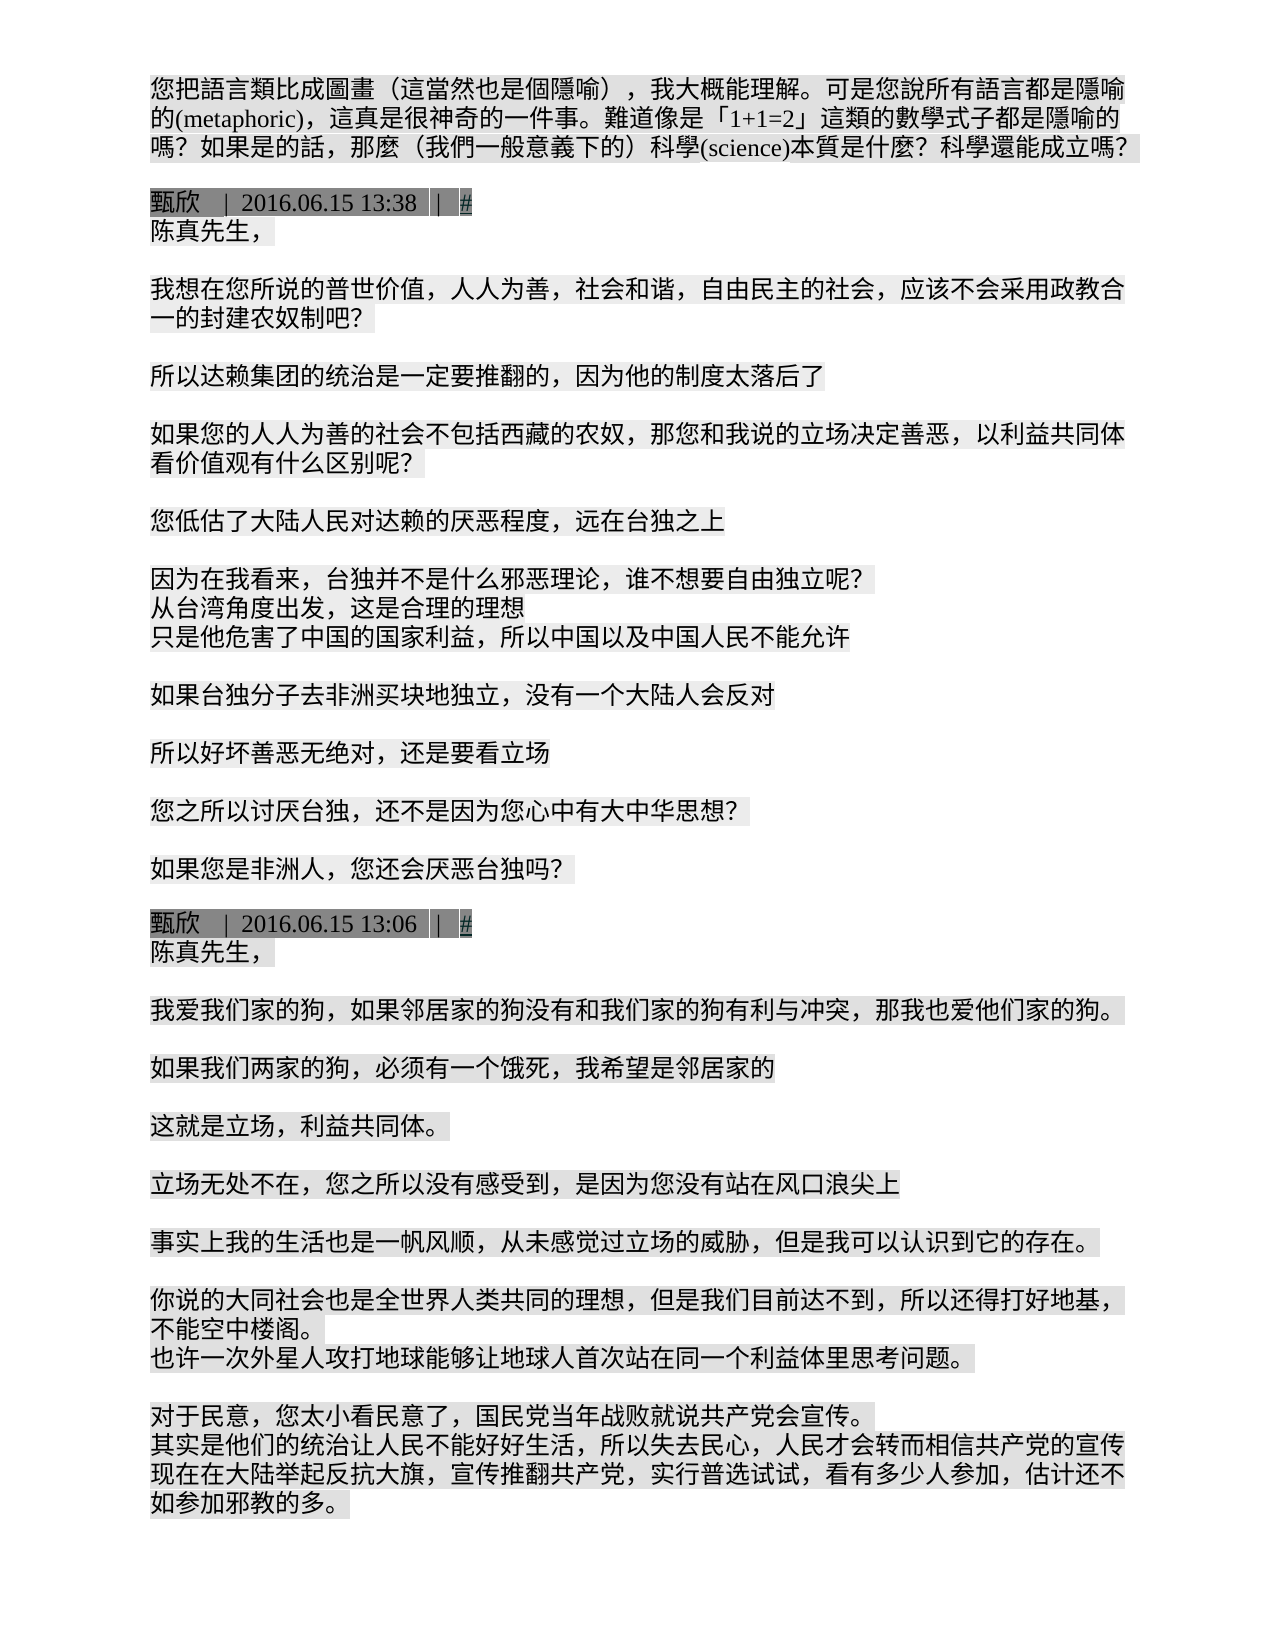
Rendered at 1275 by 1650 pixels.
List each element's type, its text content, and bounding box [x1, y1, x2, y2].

text 陈真先生， 我爱我们家的狗，如果邻居家的狗没有和我们家的狗有利与冲突，那我也爱他们家的狗。 如果我们两家的狗，必须有一个饿死，我希望是邻居家的 这就是立场，利益共同体。 立场无处不在，您之所以没有感受到，是因为您没有站在风口浪尖上 事实上我的生活也是一帆风顺，从未感觉过立场的威胁，但是我可以认识到它的存在。 你说的大同社会也是全世界人类共同的理想，但是我们目前达不到，所以还得打好地基，不能空中楼阁。 也许一次外星人攻打地球能够让地球人首次站在同一个利益体里思考问题。 对于民意，您太小看民意了，国民党当年战败就说共产党会宣传。 其实是他们的统治让人民不能好好生活，所以失去民心，人民才会转而相信共产党的宣传 现在在大陆举起反抗大旗，宣传推翻共产党，实行普选试试，看有多少人参加，估计还不如参加邪教的多。 [150, 938, 1125, 1547]
text 陈真先生， 我想在您所说的普世价值，人人为善，社会和谐，自由民主的社会，应该不会采用政教合一的封建农奴制吧？ 所以达赖集团的统治是一定要推翻的，因为他的制度太落后了 如果您的人人为善的社会不包括西藏的农奴，那您和我说的立场决定善恶，以利益共同体看价值观有什么区别呢？ 您低估了大陆人民对达赖的厌恶程度，远在台独之上 因为在我看来，台独并不是什么邪恶理论，谁不想要自由独立呢？ 从台湾角度出发，这是合理的理想 只是他危害了中国的国家利益，所以中国以及中国人民不能允许 如果台独分子去非洲买块地独立，没有一个大陆人会反对 所以好坏善恶无绝对，还是要看立场 您之所以讨厌台独，还不是因为您心中有大中华思想？ 如果您是非洲人，您还会厌恶台独吗？ [150, 217, 1125, 884]
text 甄欣 | 2016.06.15 13:38 | # [150, 188, 1125, 217]
text 裕康， 這些問題可以簡答，也可以詳答，後者當然不太可能三言兩語，前者則往往流於通俗膚淺，但也只能通俗為之。 先講個曾經講過的真實笑話。17年前，我在系上談 "維根斯坦與隱喻"，不少人參加。講完後，主持現場討論會的一位老師，帶著似乎認同卻又不太認同的玩笑與興奮口吻說，"謝謝 emir (emir 就是我) 提出如此挑釁的 (provocative) 觀點"。當天，發言質疑者異常踴躍，很多人提出許多有關隱喻的既有理論，問我如何回應或整合這樣一些傳統觀點。我被問到不知怎麼回答，感覺真是有點雞同鴨講，於是就說，"各位放輕鬆，不要對我所說的太當真，我講的只是一種隱喻"，聽眾大笑，成功結束了一場討論會。 我這話雖是玩笑話，但玩笑話往往有其嚴肅意涵。這玩笑話本身，其實也恰恰表明了一種有關隱喻的態度。隱喻既然是隱喻，就跟詩一樣，抗拒分析，沒有邏輯；這跟 "不合邏輯" 不一樣，而是你沒法把一套既定的語意分析硬要給套到隱喻的頭上來；它沒有 "合邏輯"，當然也沒有 "不合邏輯"，傳統實證主義那套語言思維套不到它的頭上來。你讀一首詩，看一幅畫，總不會說它不合邏輯吧。你看畢卡索畫那個什麼東西，人的身體四肢根本不合比例，眼睛一個大一個小，外星人也不至於長成那副德性。儘管 "亂畫" 一通，根本不合現實，但它依然是一幅畫。我畫出來的圖，基本上也差不多是那樣，但不管好壞，它仍然是一幅畫。畫有畫天馬行空的本質，即便世上最強大最具約束力的東西--邏輯，也管不住它。 二十多年前，我在台北馬偕醫院有個病人，男的，二十多歲，診斷為精神分裂症來住院，在病房經常搞出許多麻煩，而且藥物愛吃不吃，很難招呼。我接手這個病人後，發現他都不太講話，問話不答，常常在你問完話之後，他會兩手比畫出一個長長的棍狀物，然後就沉默不語了。問他什麼都不答，頂多把棍狀物再比一次給你看，有時比得長一些，有時比得短一些。 後來，當他再度比畫這個棍狀物時，我就不再企求理解這個神祕棍狀物的語義究竟為何；反倒我也給他比回去。這回他笑了，淺淺一抹微笑，宛若蒙娜麗莎神祕的微笑。於是，我們就這樣比畫來比畫去；我也有時把棍狀物比畫得長一些，有時比畫得短一些，比畫完之後，他會再比回來，我就同樣展露一個迷死人的神祕微笑給他。從來沒有人跟我進行這麼富有詩意的 "對話"。 我和這病人之間，好像什麼也沒溝通，但卻又好像完成了一種旁人無法參透的重大溝通，只是我不知道這溝通之語意內容究竟為何。但不管怎麼樣，就像一種儀式那樣，藉著這套 "比出長短不一的棍子外加神祕微笑" 的儀式，我總算和他達成某種其實連基本語意我也根本答不上來的溝通。不久之後，透過藥物的作用，他病情改善了，幻聽沒了，行為也比較不那麼鬆散與干擾。但是，直到他出院那一天，我還是跑到他病床邊，給他比畫了好幾根棍子，外加一個迷死人的神祕微笑。 這事常在我心頭翻轉，因為透過他的教導，我學會了這樣一套說不定是來自外星球的語言，如詩一般，肯定比北島的詩還抽象，還更具有隱喻性。隱喻的 (某種不一定必要的)特徵之一就是：你沒法企求去理解一套具有特定意涵的意義；不是 "無法理解" (unintelligible)，而是 "根本沒有任何東西" 需要你去理解。要是有這樣一種可供具體理解的意涵的話，那就直接講白了不就好了，幹嘛還比來比去。 講到這裏，其實都還沒有回答你的問題。不過，或許已經回答了也說不定。你的問題若要答，我是有著一套比較完整說法的，因為我也曾經想過，並且下過工夫研究，憑什麼維根斯坦及叔本華等人，連 "幾乎" 可說是 "顛撲不破" 的自然科學定理，甚至毫無疑問的數學公設或定理 (例如畢氏定理)，都能說成一種 "偶然"，而非必然。後來我很快就弄懂了，不過，這個實在太抽象，牽涉許多哲學文本與數學哲學的問題，我沒法用一般話語來簡答。 當然，那是指的一種專業學術上的答法。若是用較為膚淺的通俗方式來回答，也許就比較簡單了。簡單到我想根本不需要我多說也能看得出來，比方說，「1+1=2」這樣的數學式子，它恰恰就是一種隱喻的典範。為什麼呢？因為它根本沒有指涉任何 "真實" (reality)，它就跟 1=1 其實是一樣的，不具任何 "意義" (sense)。 你會這樣問，也許背後仍是執著於一套實證思維，彷彿一個語言或句子，當它必然為真時，憑什麼說它是一種隱喻？重點是，隱喻之本質，與真假值扯不上關係。所以，你或許是恰恰好舉了一個最不恰當的反例。 但我猜，你的問題或許比較接近我上面提到的那個疑惑，憑什麼說數學也是一種建構之物？憑什麼說顛撲不破的各種自然科學定論也只是一種偶然。如果你要問的是這個，那我就沒法簡答了。但是，維根斯坦和叔本華在這一點上的想法，我可以用一個意象來傳達。這意象，其實就是來自維根斯坦。你不妨想像我們所謂 "理解世界" 是什麼樣的一種 "景象"，它就像你用一個具有大小無數方格的大網子，把整個宇宙給蓋住；透過這樣一個網，我認識了世界，因為我若不蓋上一張認知之網，我根本不可能看見世界，世界根本不存在。這聽起來很 "康德"，確實也是這樣。 於是，問題來了，難道我就只能有一種網子可以蓋，難道當我換上另外一副截然不同的 "眼鏡"，蓋上一張截然不同的網子時，世界仍然還會長這樣？1+1仍然還是等於 2？會不會整個世界變得不一樣了，1+1 產生了與過去截然不同的各種意義或 "無意義"？ 不管怎麼樣，當你總得給世界蓋上一張網子才有可能理解它的時候，意味著：你是透過一種媒介來理解它，而這媒介從來都無法等同於 "世界"。就比方說神經科或精神科，研究人的大腦 (brain)和心靈 (mind)，但你挖遍了大腦也保證找不出 "心靈" 在哪，當然也看不見 "思想"。一百多年前腦波剛發現時，醫學界揚言日後將可破解他人思想，這其實真的是想太多。近二十幾年來，各種腦部生理生化影像技術的突飛猛進，讓科學家又開始做白日夢，誇口以後將可直接 "看到" 人的情感與思想，這也是想太多。我們看見的始終只是一個網子，而不是世界或心靈本身。 藉著談論 A (意即網子上的各種定理與理論)，企圖來理解 B (意即世界、思想或心靈)，恰恰就是一種隱喻的基本特徵。世界就跟鬼神一樣，我們看不見也摸不著，但祂或許留下一些足跡，藉著這些足跡，想像鬼神，想像世界，想像思想與心靈，想像它究竟是怎麼一回事。這個謎團，在我看來除非上帝現身，要不然應該是永遠無解。我們只能透過一個又一個隱喻之鏡，想像世界究竟長什麼樣。而天才呢，就是那些很會製造神奇鏡子的人，帶著我們的想像力起飛。所謂科學，在這個意義上，當然也就只能是 SCIENCE AS A METAPHOR，就像一種詩。 愛因斯坦曾經說，"想像比知識更重要"。這話我是認同的。隱喻就像一種飛行器，想像力則是它的燃料。很多人說，想像力無遠弗屆，對此我完全不認同。語言的極限何在，我們的想像之翼就也得在那個地方停下來，就像孫悟空永遠跨不過如來佛的五指山。 維根斯坦說，"哲學只能以詩寫成"。絕大多數研究者把這樣一句極其強烈而罕見的論斷 (維根斯坦很少做出論斷)，視為一種無須理會的無聊空話。但在我看來，這話才是理解他的思想的最重要一把鑰匙。但很多人肯定會納悶："拜託哦，早期維根斯坦寫那個什麼鬼畫符，全是邏輯符號，哪來詩啊？" 至於晚期的維根斯坦，幾乎就是他一生九成以上的著作，開始變成通俗話語。羅素說，維根斯坦的晚期著作看不出什麼營養，很沒內涵。我是覺得非常營養，讓我愛不釋手，但一般人一定也會說，實在看不出什麼詩意啊。而我長年以來的研究，如果說能有那麼一點點意義的話，或許就是我企圖指出這些毫無半點詩意的千言萬語究竟詩意何在。這有點像在抓鬼一樣，我沒法讓鬼現身，於是只能想盡辦法自己也弄出一隻鬼來，看能不能讓人們藉著這隻鬼看到另一隻鬼的存在。 匆匆忙忙寫，大概也只能粗糙地這麼說了。辭不達意處，只能訴諸心領神會；如果還是不行，那我也只能比畫一些棍子，外送一個迷死人的神祕微笑來做答。 ====================== 梁裕康 | 2016.06.15 12:23 | # 陳大哥， 您真是一語中的。我最早有類似的疑問，就是小時候被逼著學琴時，總是納悶為什麼有限的音符可以譜出那麼多曲子？難道不會重複嗎？後來出國唸書，上課上到Tractatus，才有剛才的問題。在台灣政治系唸書時，維根斯坦連聽都沒聽過。剛到英國遇到這東西，真有大開眼界的感覺，怎麼政治學需要談這些東西。不過畢竟不是哲學專業，談這些總有門外漢不得其門而入的感覺。 您把語言類比成圖畫（這當然也是個隱喻），我大概能理解。可是您說所有語言都是隱喻的(metaphoric)，這真是很神奇的一件事。難道像是「1+1=2」這類的數學式子都是隱喻的嗎？如果是的話，那麼（我們一般意義下的）科學(science)本質是什麼？科學還能成立嗎？ [150, 75, 1125, 163]
text 甄欣 | 2016.06.15 13:06 | # [150, 909, 1125, 938]
